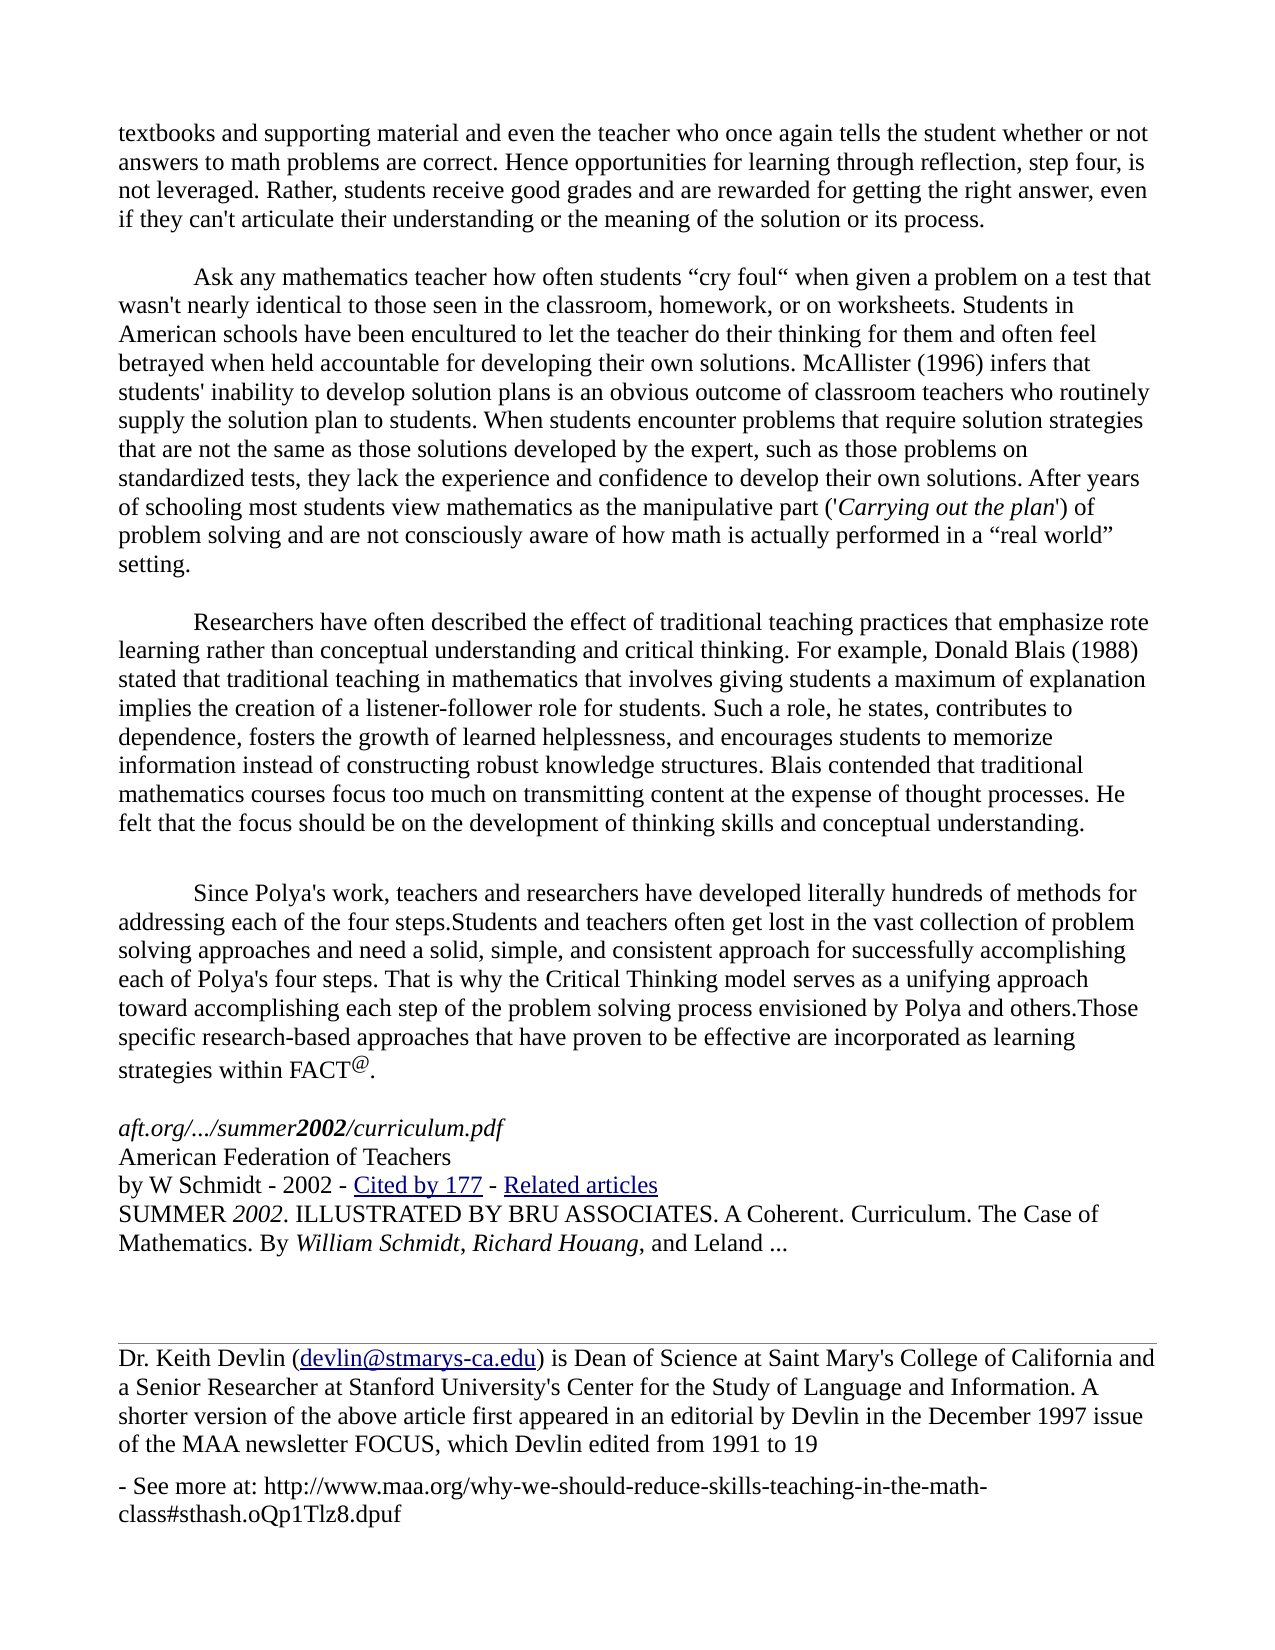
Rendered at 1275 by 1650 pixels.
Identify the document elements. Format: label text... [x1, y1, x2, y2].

text aft.org/.../summer2002/curriculum.pdf [118, 1113, 1157, 1142]
text American Federation of Teachers [118, 1142, 1157, 1170]
text Researchers have often described the effect of traditional teaching practices that emphasize rote learning rather than conceptual understanding and critical thinking. For example, Donald Blais (1988) stated that traditional teaching in mathematics that involves giving students a maximum of explanation implies the creation of a listener-follower role for students. Such a role, he states, contributes to dependence, fosters the growth of learned helplessness, and encourages students to memorize information instead of constructing robust knowledge structures. Blais contended that traditional mathematics courses focus too much on transmitting content at the expense of thought processes. He felt that the focus should be on the development of thinking skills and conceptual understanding. [118, 607, 1157, 837]
text Since Polya's work, teachers and researchers have developed literally hundreds of methods for addressing each of the four steps.Students and teachers often get lost in the vast collection of problem solving approaches and need a solid, simple, and consistent approach for successfully accomplishing each of Polya's four steps. That is why the Critical Thinking model serves as a unifying approach toward accomplishing each step of the problem solving process envisioned by Polya and others.Those specific research-based approaches that have proven to be effective are incorporated as learning strategies within FACT@. [118, 878, 1157, 1084]
text textbooks and supporting material and even the teacher who once again tells the student whether or not answers to math problems are correct. Hence opportunities for learning through reflection, step four, is not leveraged. Rather, students receive good grades and are rewarded for getting the right answer, even if they can't articulate their understanding or the meaning of the solution or its process. [118, 118, 1157, 233]
text SUMMER 2002. ILLUSTRATED BY BRU ASSOCIATES. A Coherent. Curriculum. The Case of Mathematics. By William Schmidt, Richard Houang, and Leland ... [118, 1199, 1157, 1257]
text by W Schmidt - ‎2002 - ‎Cited by 177 - ‎Related articles [118, 1170, 1157, 1199]
text - See more at: http://www.maa.org/why-we-should-reduce-skills-teaching-in-the-math-class#sthash.oQp1Tlz8.dpuf [118, 1471, 1157, 1528]
text Dr. Keith Devlin (devlin@stmarys-ca.edu) is Dean of Science at Saint Mary's College of California and a Senior Researcher at Stanford University's Center for the Study of Language and Information. A shorter version of the above article first appeared in an editorial by Devlin in the December 1997 issue of the MAA newsletter FOCUS, which Devlin edited from 1991 to 19 [118, 1344, 1157, 1458]
text Ask any mathematics teacher how often students “cry foul“ when given a problem on a test that wasn't nearly identical to those seen in the classroom, homework, or on worksheets. Students in American schools have been encultured to let the teacher do their thinking for them and often feel betrayed when held accountable for developing their own solutions. McAllister (1996) infers that students' inability to develop solution plans is an obvious outcome of classroom teachers who routinely supply the solution plan to students. When students encounter problems that require solution strategies that are not the same as those solutions developed by the expert, such as those problems on standardized tests, they lack the experience and confidence to develop their own solutions. After years of schooling most students view mathematics as the manipulative part ('Carrying out the plan') of problem solving and are not consciously aware of how math is actually performed in a “real world” setting. [118, 262, 1157, 578]
